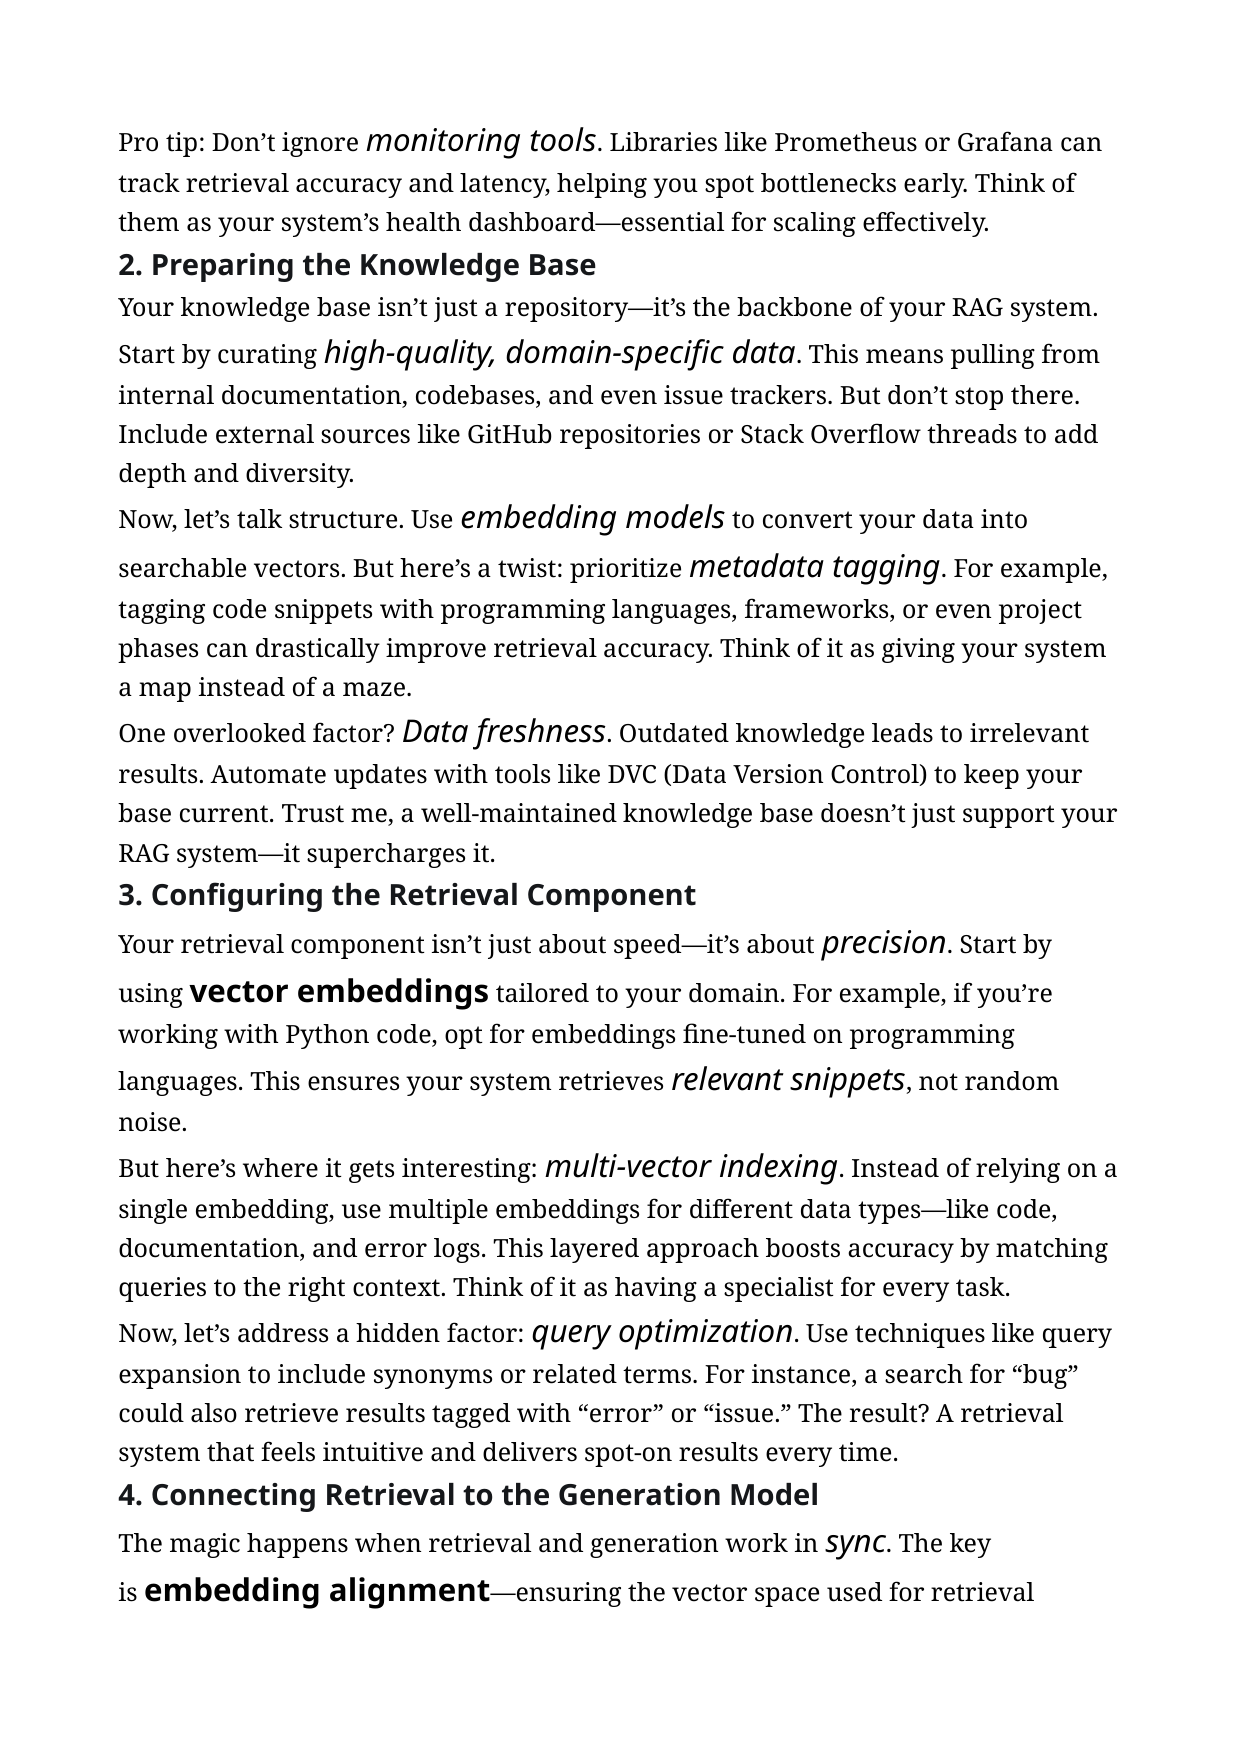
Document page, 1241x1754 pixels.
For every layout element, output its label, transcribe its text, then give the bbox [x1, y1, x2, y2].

text Your knowledge base isn’t just a repository—it’s the backbone of your RAG system. Start by curating high-quality, domain-specific data. This means pulling from internal documentation, codebases, and even issue trackers. But don’t stop there. Include external sources like GitHub repositories or Stack Overflow threads to add depth and diversity. [118, 289, 1122, 490]
text Now, let’s address a hidden factor: query optimization. Use techniques like query expansion to include synonyms or related terms. For instance, a search for “bug” could also retrieve results tagged with “error” or “issue.” The result? A retrieval system that feels intuitive and delivers spot-on results every time. [118, 1309, 1122, 1469]
text One overlooked factor? Data freshness. Outdated knowledge leads to irrelevant results. Automate updates with tools like DVC (Data Version Control) to keep your base current. Trust me, a well-maintained knowledge base doesn’t just support your RAG system—it supercharges it. [118, 709, 1122, 869]
text Your retrieval component isn’t just about speed—it’s about precision. Start by using vector embeddings tailored to your domain. For example, if you’re working with Python code, opt for embeddings fine-tuned on programming languages. This ensures your system retrieves relevant snippets, not random noise. [118, 919, 1122, 1138]
text But here’s where it gets interesting: multi-vector indexing. Instead of relying on a single embedding, use multiple embeddings for different data types—like code, documentation, and error logs. This layered approach boosts accuracy by matching queries to the right context. Think of it as having a specialist for every task. [118, 1143, 1122, 1304]
text Now, let’s talk structure. Use embedding models to convert your data into searchable vectors. But here’s a twist: prioritize metadata tagging. For example, tagging code snippets with programming languages, frameworks, or even project phases can drastically improve retrieval accuracy. Think of it as giving your system a map instead of a maze. [118, 495, 1122, 704]
subtitle 3. Configuring the Retrieval Component [118, 874, 1122, 914]
text Pro tip: Don’t ignore monitoring tools. Libraries like Prometheus or Grafana can track retrieval accuracy and latency, helping you spot bottlenecks early. Think of them as your system’s health dashboard—essential for scaling effectively. [118, 118, 1122, 239]
subtitle 2. Preparing the Knowledge Base [118, 244, 1122, 284]
subtitle 4. Connecting Retrieval to the Generation Model [118, 1474, 1122, 1514]
text The magic happens when retrieval and generation work in sync. The key is embedding alignment—ensuring the vector space used for retrieval [118, 1519, 1122, 1611]
